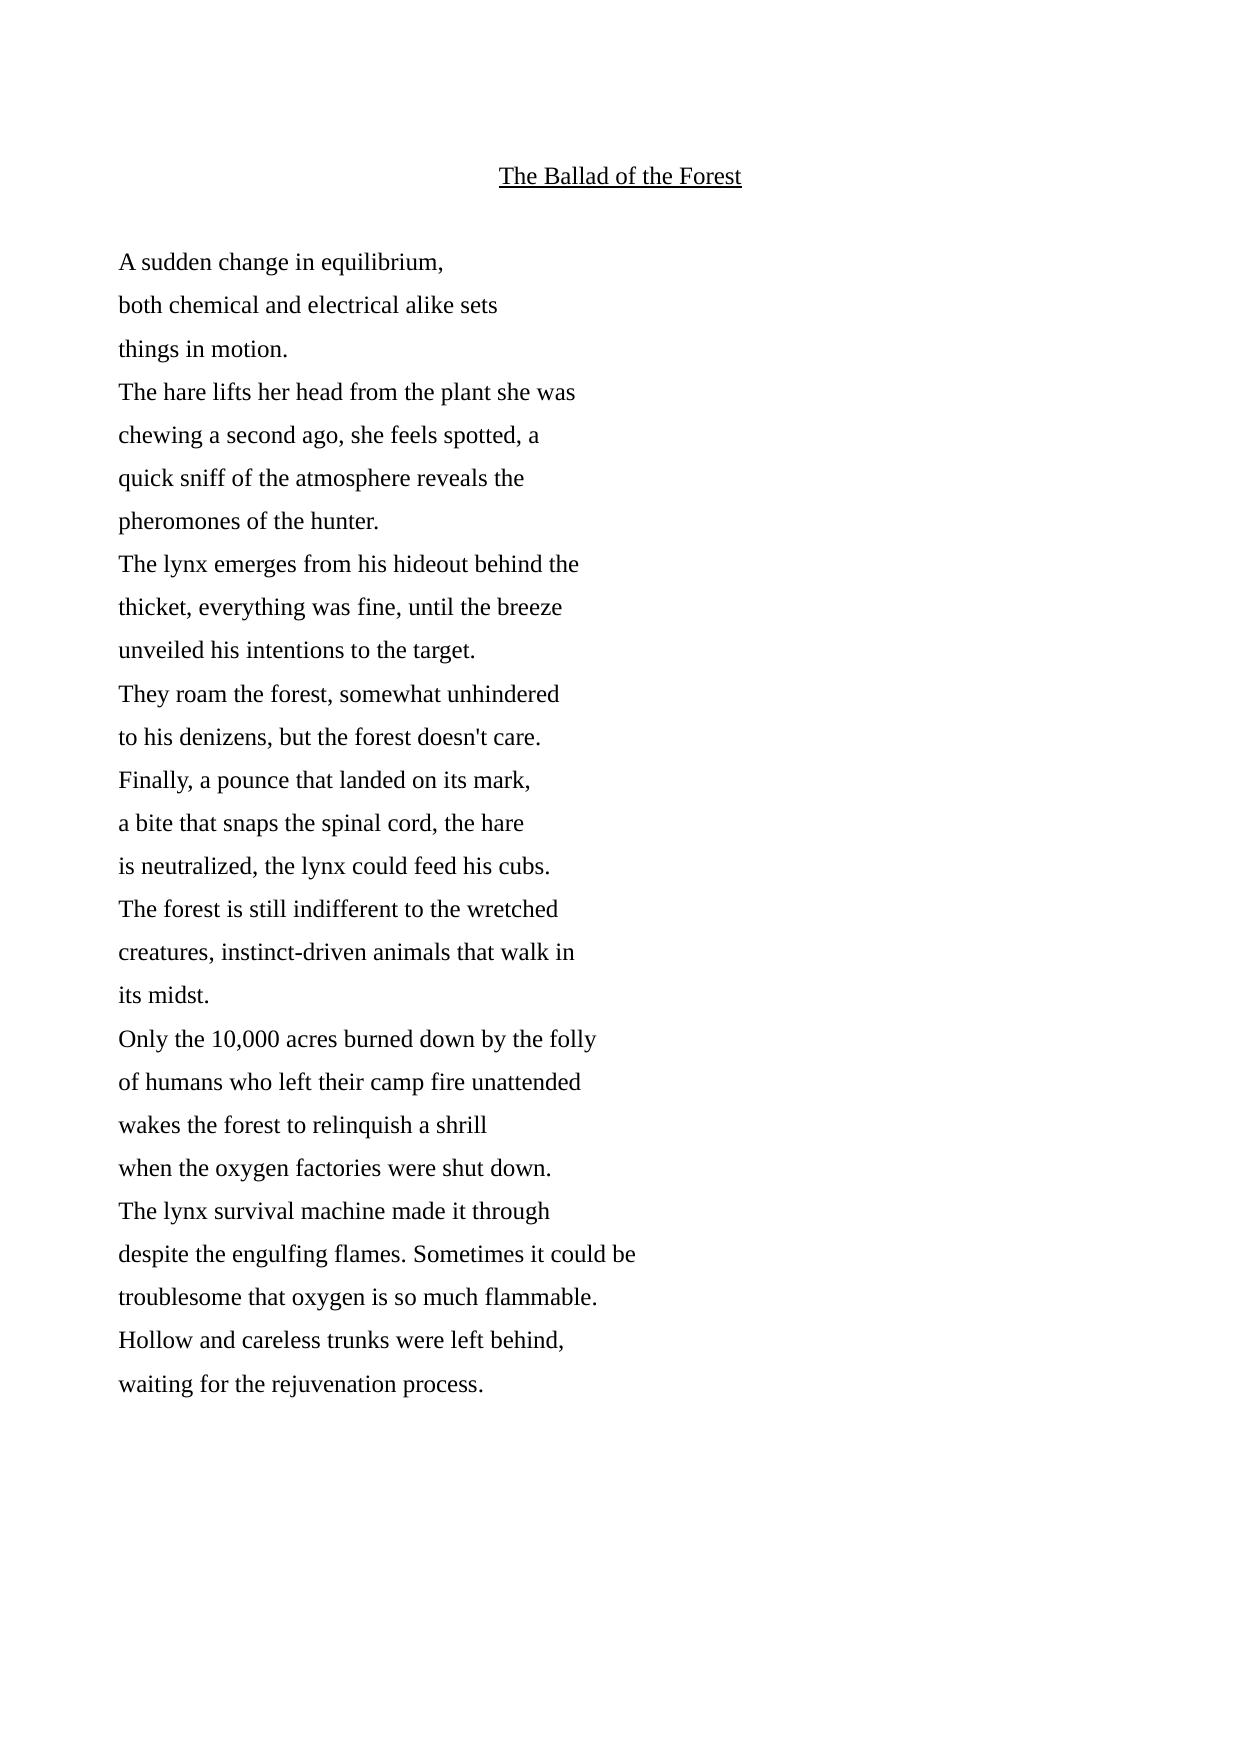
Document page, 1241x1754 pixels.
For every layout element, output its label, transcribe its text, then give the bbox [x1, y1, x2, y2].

text creatures, instinct-driven animals that walk in [118, 937, 1122, 966]
text A sudden change in equilibrium, [118, 247, 1122, 276]
text The lynx survival machine made it through [118, 1196, 1122, 1225]
text both chemical and electrical alike sets [118, 291, 1122, 319]
text The hare lifts her head from the plant she was [118, 377, 1122, 406]
text a bite that snaps the spinal cord, the hare [118, 808, 1122, 837]
text unveiled his intentions to the target. [118, 636, 1122, 664]
text The forest is still indifferent to the wretched [118, 894, 1122, 923]
text pheromones of the hunter. [118, 506, 1122, 535]
text quick sniff of the atmosphere reveals the [118, 463, 1122, 492]
text waiting for the rejuvenation process. [118, 1369, 1122, 1397]
text its midst. [118, 981, 1122, 1009]
text chewing a second ago, she feels spotted, a [118, 420, 1122, 449]
text is neutralized, the lynx could feed his cubs. [118, 851, 1122, 880]
text The lynx emerges from his hideout behind the [118, 549, 1122, 578]
text despite the engulfing flames. Sometimes it could be [118, 1239, 1122, 1268]
text things in motion. [118, 334, 1122, 362]
text Hollow and careless trunks were left behind, [118, 1326, 1122, 1354]
text when the oxygen factories were shut down. [118, 1153, 1122, 1182]
text troublesome that oxygen is so much flammable. [118, 1282, 1122, 1311]
text wakes the forest to relinquish a shrill [118, 1110, 1122, 1139]
text to his denizens, but the forest doesn't care. [118, 722, 1122, 751]
text The Ballad of the Forest [118, 161, 1122, 190]
text They roam the forest, somewhat unhindered [118, 679, 1122, 707]
text Only the 10,000 acres burned down by the folly [118, 1024, 1122, 1052]
text thicket, everything was fine, until the breeze [118, 592, 1122, 621]
text of humans who left their camp fire unattended [118, 1067, 1122, 1096]
text Finally, a pounce that landed on its mark, [118, 765, 1122, 794]
